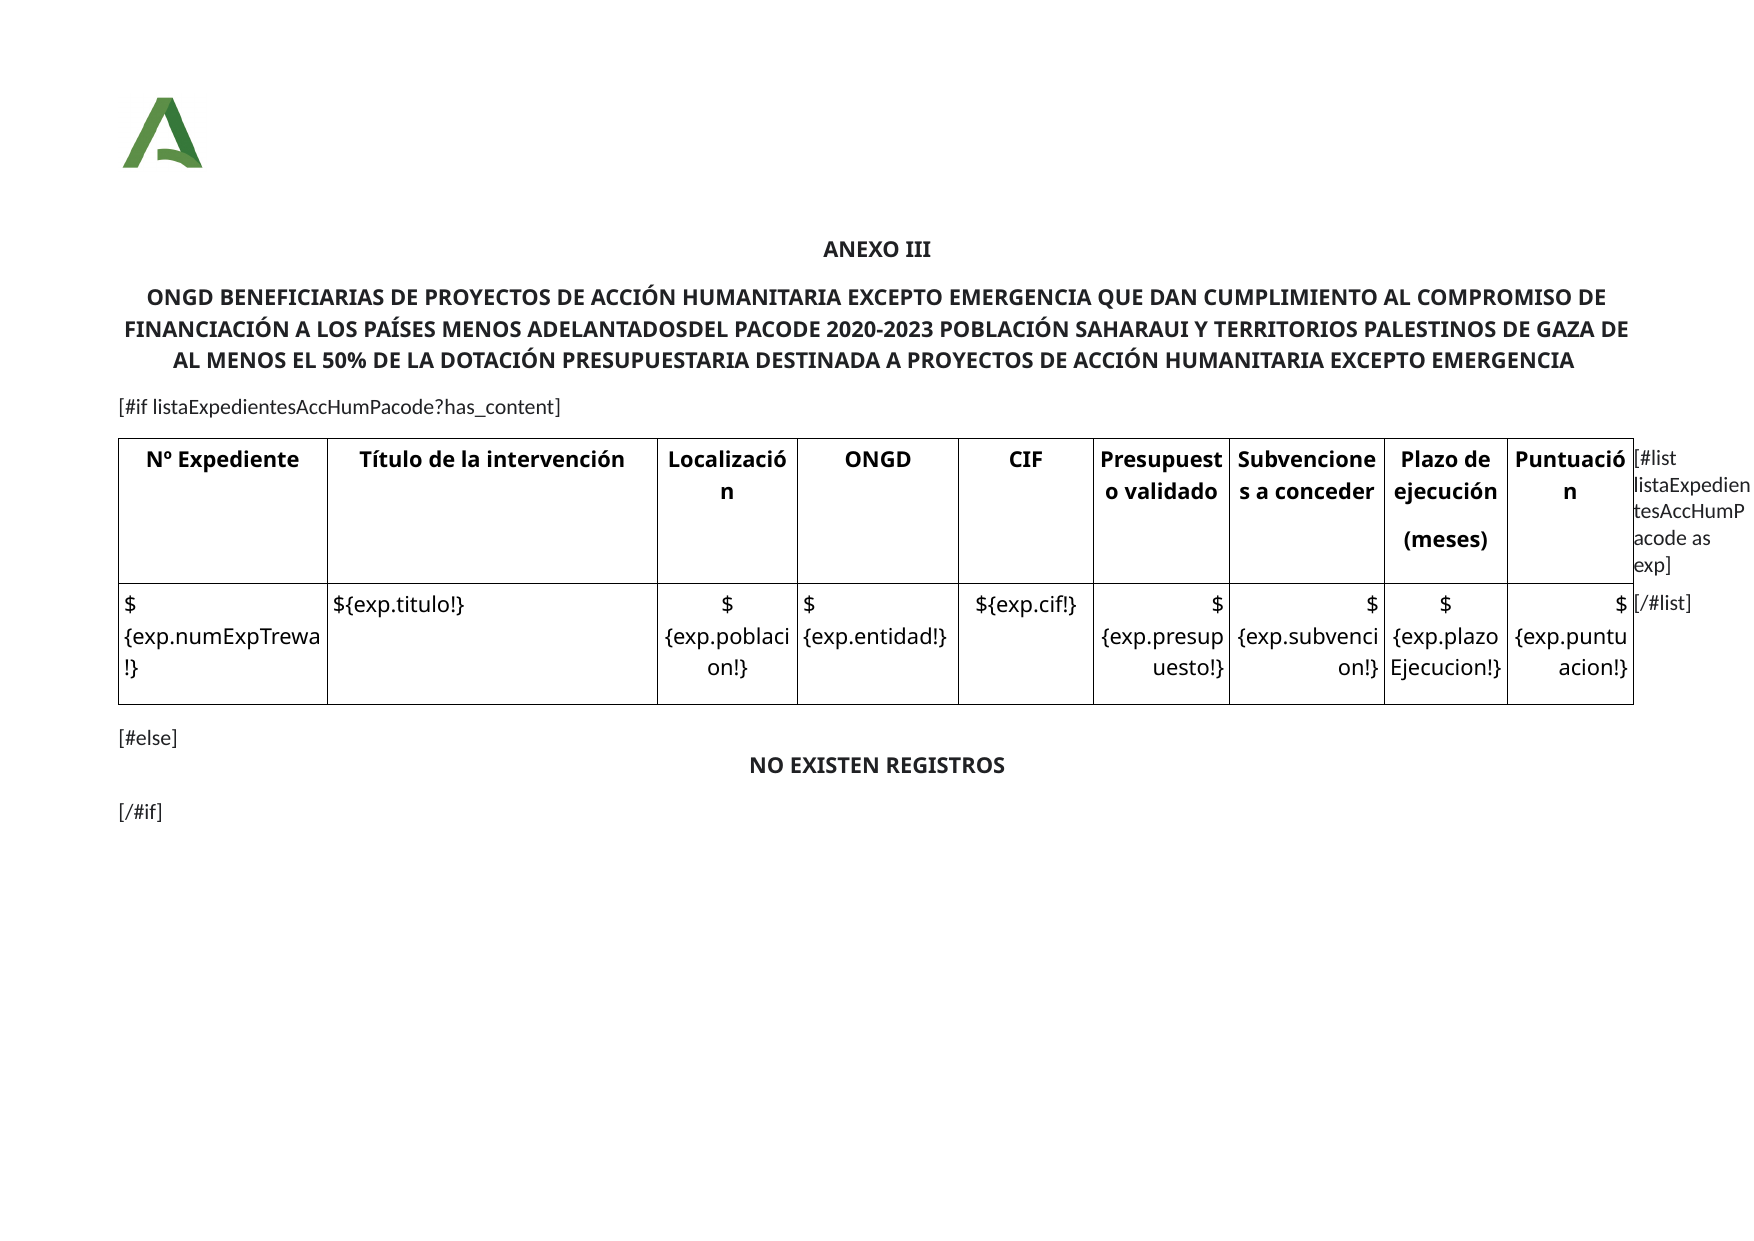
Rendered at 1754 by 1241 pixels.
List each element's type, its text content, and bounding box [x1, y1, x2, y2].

table_header Plazo de ejecución (meses) [1385, 439, 1507, 583]
table_cell ${exp.entidad!} [798, 584, 958, 704]
text [#if listaExpedientesAccHumPacode?has_content] [118, 393, 1636, 420]
picture [118, 93, 207, 172]
table_cell ${exp.subvencion!} [1230, 584, 1384, 704]
table_cell ${exp.numExpTrewa!} [119, 584, 327, 704]
table_header Puntuación [1508, 439, 1633, 583]
table_cell [/#list] [1634, 583, 1752, 704]
table_cell ${exp.puntuacion!} [1508, 584, 1633, 704]
table_header ONGD [798, 439, 958, 583]
table_cell ${exp.cif!} [959, 584, 1093, 704]
table_cell ${exp.plazoEjecucion!} [1385, 584, 1507, 704]
table_header Subvenciones a conceder [1230, 439, 1384, 583]
text [/#if] [118, 798, 1636, 825]
table_cell ${exp.poblacion!} [658, 584, 797, 704]
table_header CIF [959, 439, 1093, 583]
text [#else] [118, 724, 1636, 750]
text NO EXISTEN REGISTROS [118, 750, 1636, 780]
table_header Localización [658, 439, 797, 583]
text ANEXO III [118, 234, 1636, 264]
table_header Título de la intervención [328, 439, 657, 583]
text ONGD BENEFICIARIAS DE PROYECTOS DE ACCIÓN HUMANITARIA EXCEPTO EMERGENCIA QUE DAN CUMPLIMIENTO AL COMPROMISO DE FINANCIACIÓN A LOS PAÍSES MENOS ADELANTADOSDEL PACODE 2020-2023 POBLACIÓN SAHARAUI Y TERRITORIOS PALESTINOS DE GAZA DE AL MENOS EL 50% DE LA DOTACIÓN PRESUPUESTARIA DESTINADA A PROYECTOS DE ACCIÓN HUMANITARIA EXCEPTO EMERGENCIA [118, 282, 1636, 375]
table_header Nº Expediente [119, 439, 327, 583]
table_header [#list listaExpedientesAccHumPacode as exp] [1634, 438, 1752, 583]
table_cell ${exp.titulo!} [328, 584, 657, 704]
table_header Presupuesto validado [1094, 439, 1229, 583]
table_cell ${exp.presupuesto!} [1094, 584, 1229, 704]
